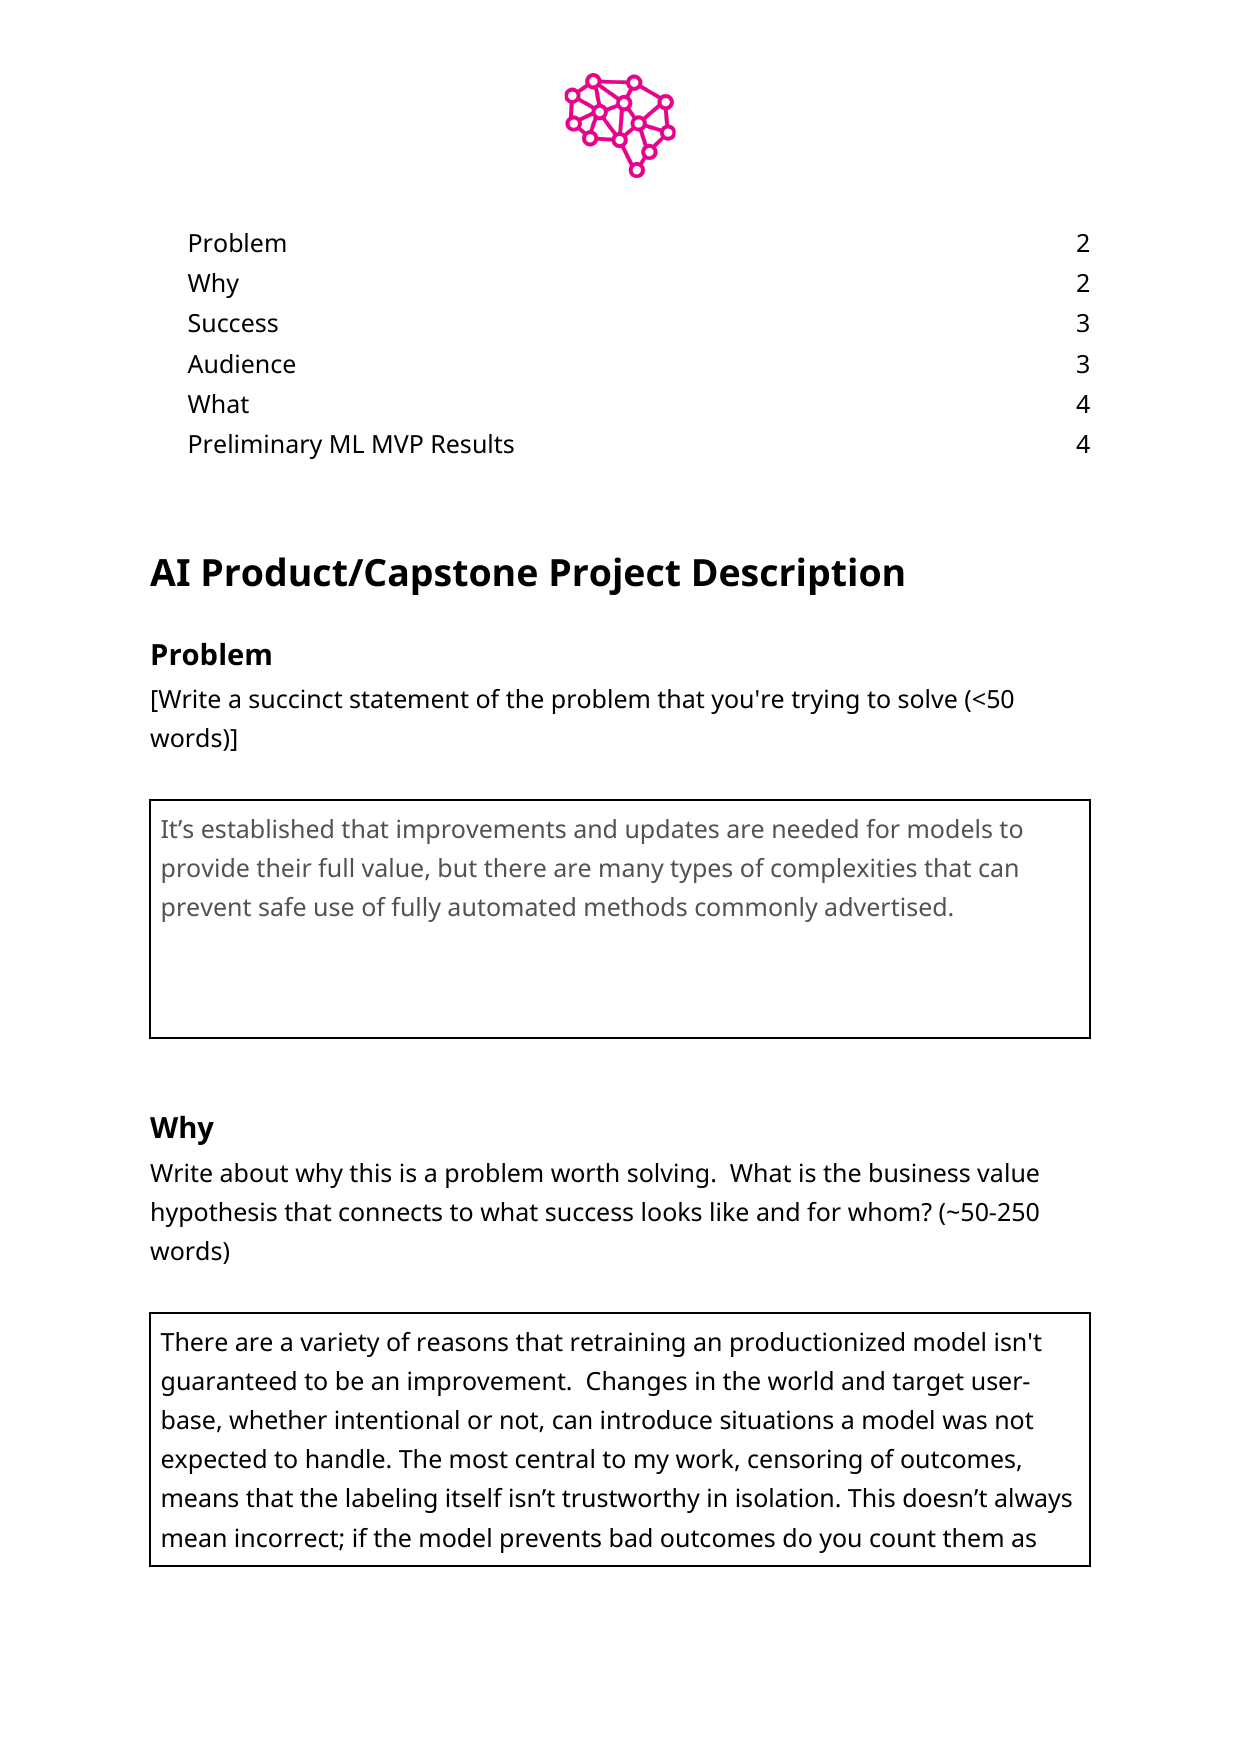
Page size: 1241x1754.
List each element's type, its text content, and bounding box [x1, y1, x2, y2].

text [Write a succinct statement of the problem that you're trying to solve (<50 words)] [150, 682, 1090, 755]
text Success 3 [187, 306, 1090, 340]
text Why 2 [187, 266, 1090, 300]
subtitle Why [150, 1107, 1090, 1147]
text Write about why this is a problem worth solving. What is the business value hypothesis that connects to what success looks like and for whom? (~50-250 words) [150, 1155, 1090, 1268]
text What 4 [187, 387, 1090, 421]
picture [564, 73, 676, 178]
subtitle AI Product/Capstone Project Description [150, 546, 1090, 597]
text Audience 3 [187, 346, 1090, 380]
subtitle Problem [150, 634, 1090, 673]
text Problem 2 [187, 225, 1090, 259]
table_header It’s established that improvements and updates are needed for models to provide their full value, but there are many types of complexities that can prevent safe use of fully automated methods commonly advertised. [151, 801, 1089, 1037]
table_header There are a variety of reasons that retraining an productionized model isn't guaranteed to be an improvement. Changes in the world and target user-base, whether intentional or not, can introduce situations a model was not expected to handle. The most central to my work, censoring of outcomes, means that the labeling itself isn’t trustworthy in isolation. This doesn’t always mean incorrect; if the model prevents bad outcomes do you count them as [151, 1314, 1089, 1565]
text Preliminary ML MVP Results 4 [187, 427, 1090, 461]
